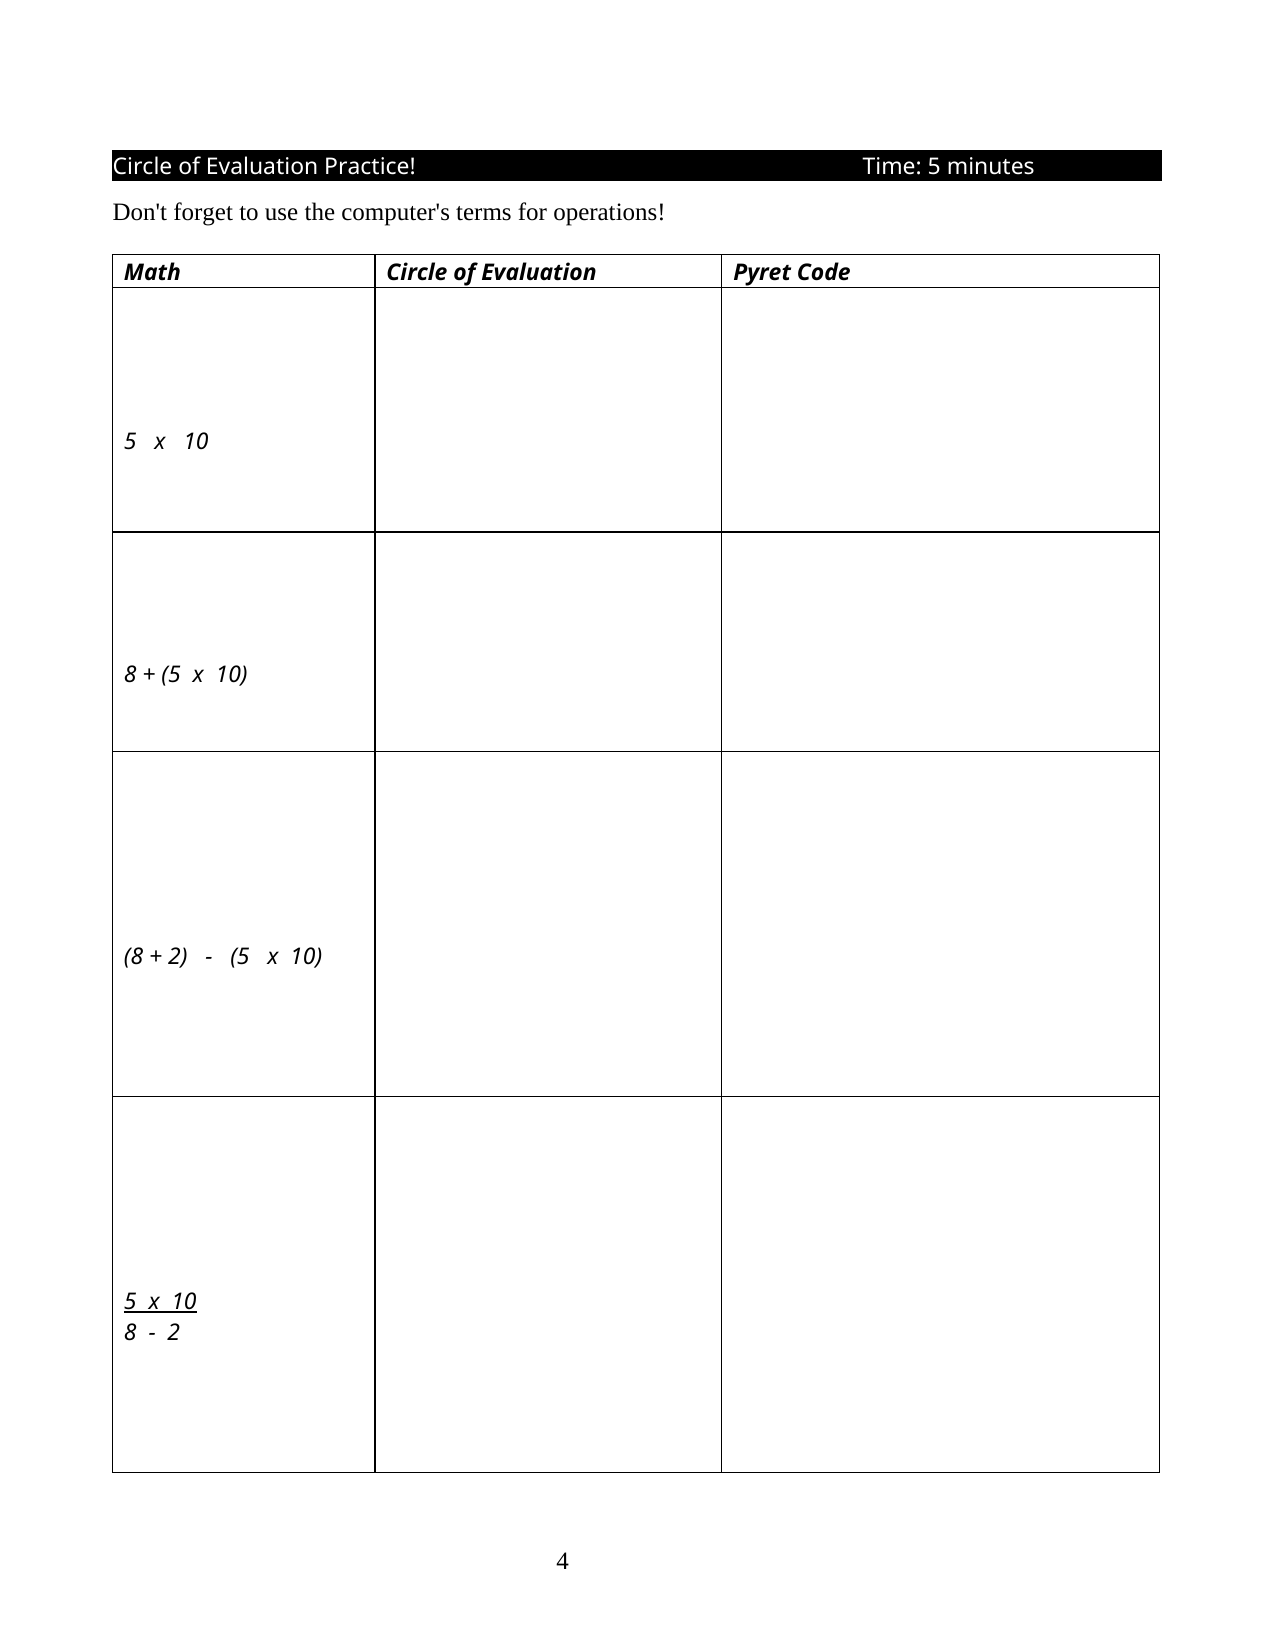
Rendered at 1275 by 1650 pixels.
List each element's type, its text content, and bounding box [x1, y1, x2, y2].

table_cell [722, 752, 1159, 1096]
table_cell [722, 533, 1159, 751]
table_header Circle of Evaluation [376, 255, 721, 287]
table_cell [722, 1097, 1159, 1472]
table_cell (8 + 2) - (5 x 10) [113, 752, 374, 1096]
table_cell [376, 288, 721, 531]
text Don't forget to use the computer's terms for operations! [112, 197, 1162, 226]
table_cell 5 x 10 [113, 288, 374, 531]
table_cell [376, 1097, 721, 1472]
table_cell 5 x 10 8 - 2 [113, 1097, 374, 1472]
text Circle of Evaluation Practice! Time: 5 minutes [112, 150, 1162, 181]
table_cell [722, 288, 1159, 531]
table_cell 8 + (5 x 10) [113, 533, 374, 751]
table_header Pyret Code [722, 255, 1159, 287]
table_cell [376, 533, 721, 751]
table_header Math [113, 255, 374, 287]
table_cell [376, 752, 721, 1096]
